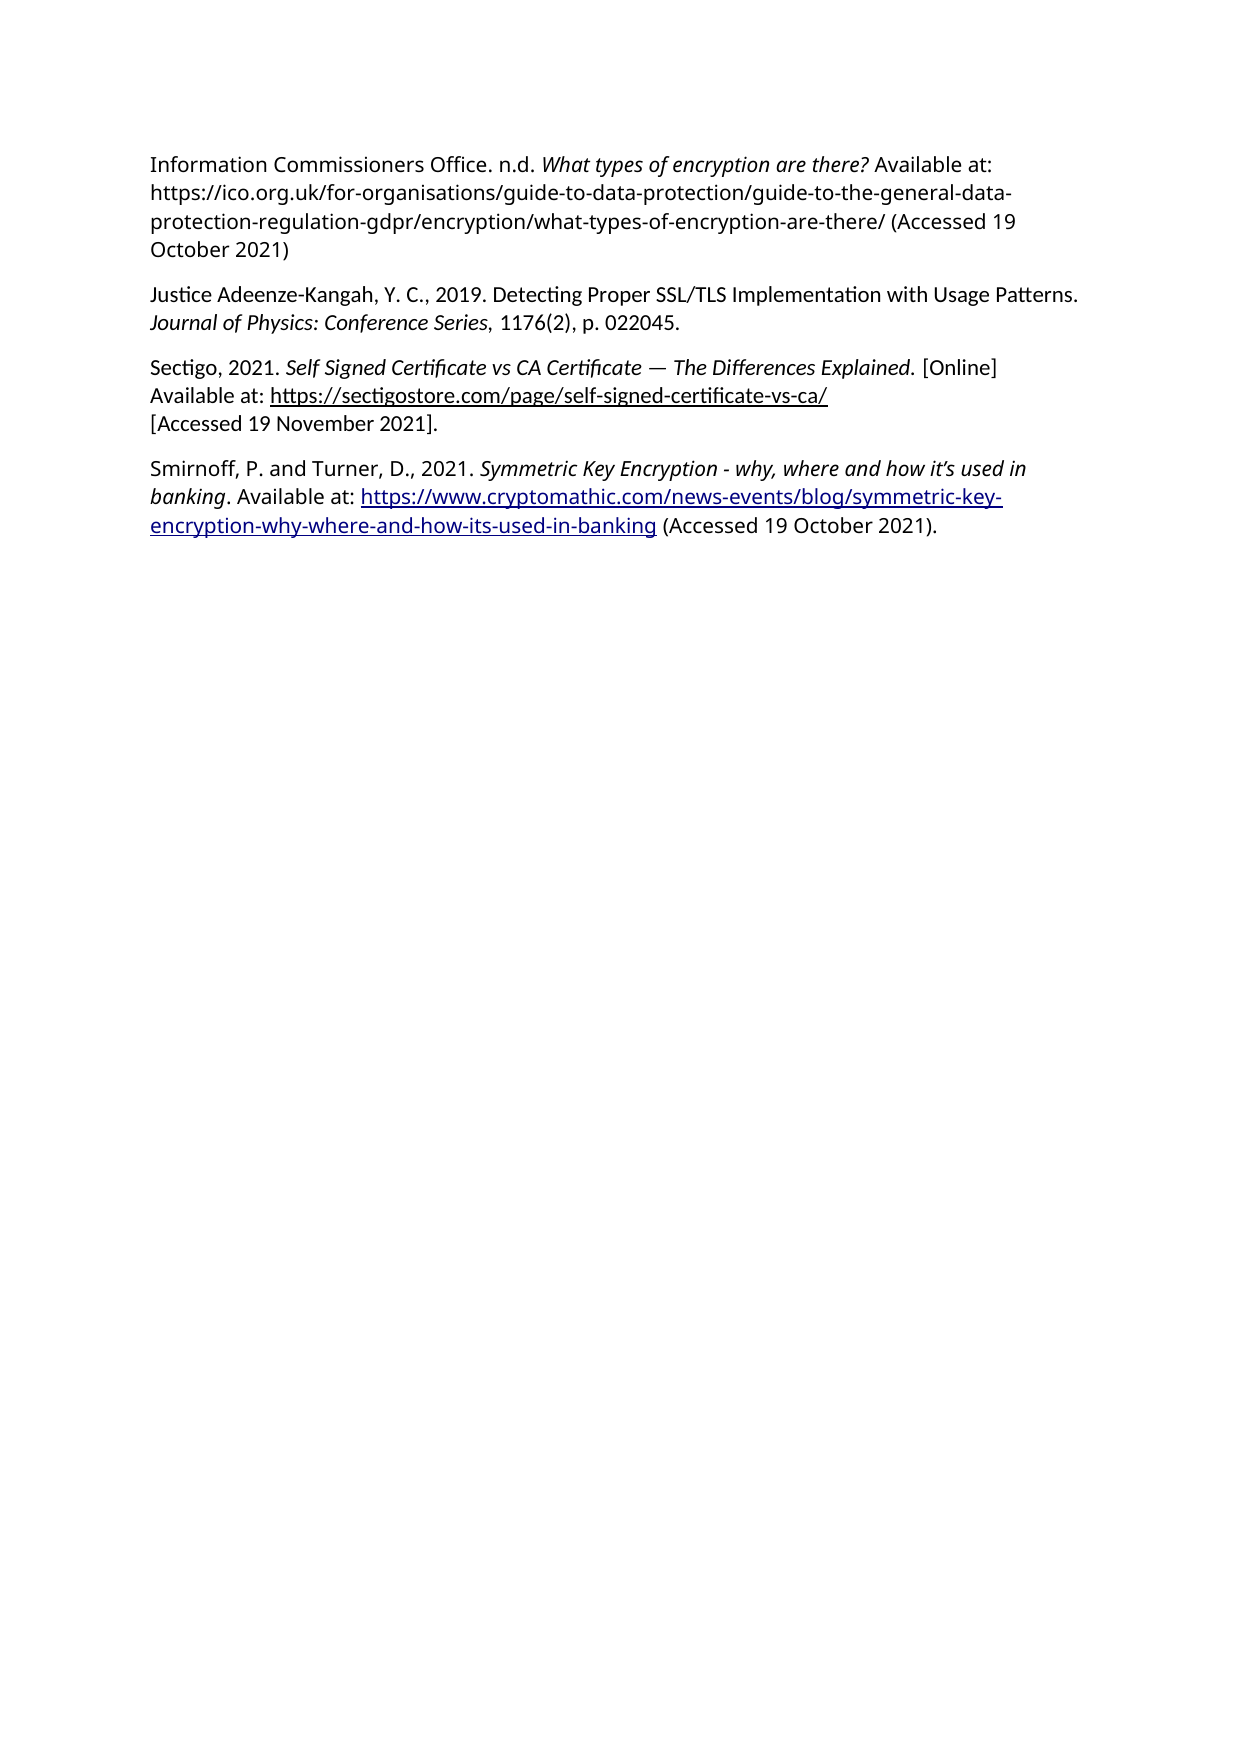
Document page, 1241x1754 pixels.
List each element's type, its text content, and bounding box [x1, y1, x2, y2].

text Sectigo, 2021. Self Signed Certificate vs CA Certificate — The Differences Explained. [Online] Available at: https://sectigostore.com/page/self-signed-certificate-vs-ca/ [Accessed 19 November 2021]. [150, 353, 1090, 437]
text Smirnoff, P. and Turner, D., 2021. Symmetric Key Encryption - why, where and how it’s used in banking. Available at: https://www.cryptomathic.com/news-events/blog/symmetric-key-encryption-why-where-and-how-its-used-in-banking (Accessed 19 October 2021). [150, 454, 1090, 539]
text Information Commissioners Office. n.d. What types of encryption are there? Available at: https://ico.org.uk/for-organisations/guide-to-data-protection/guide-to-the-general-data-protection-regulation-gdpr/encryption/what-types-of-encryption-are-there/ (Accessed 19 October 2021) [150, 150, 1090, 264]
text Justice Adeenze-Kangah, Y. C., 2019. Detecting Proper SSL/TLS Implementation with Usage Patterns. Journal of Physics: Conference Series, 1176(2), p. 022045. [150, 280, 1090, 336]
